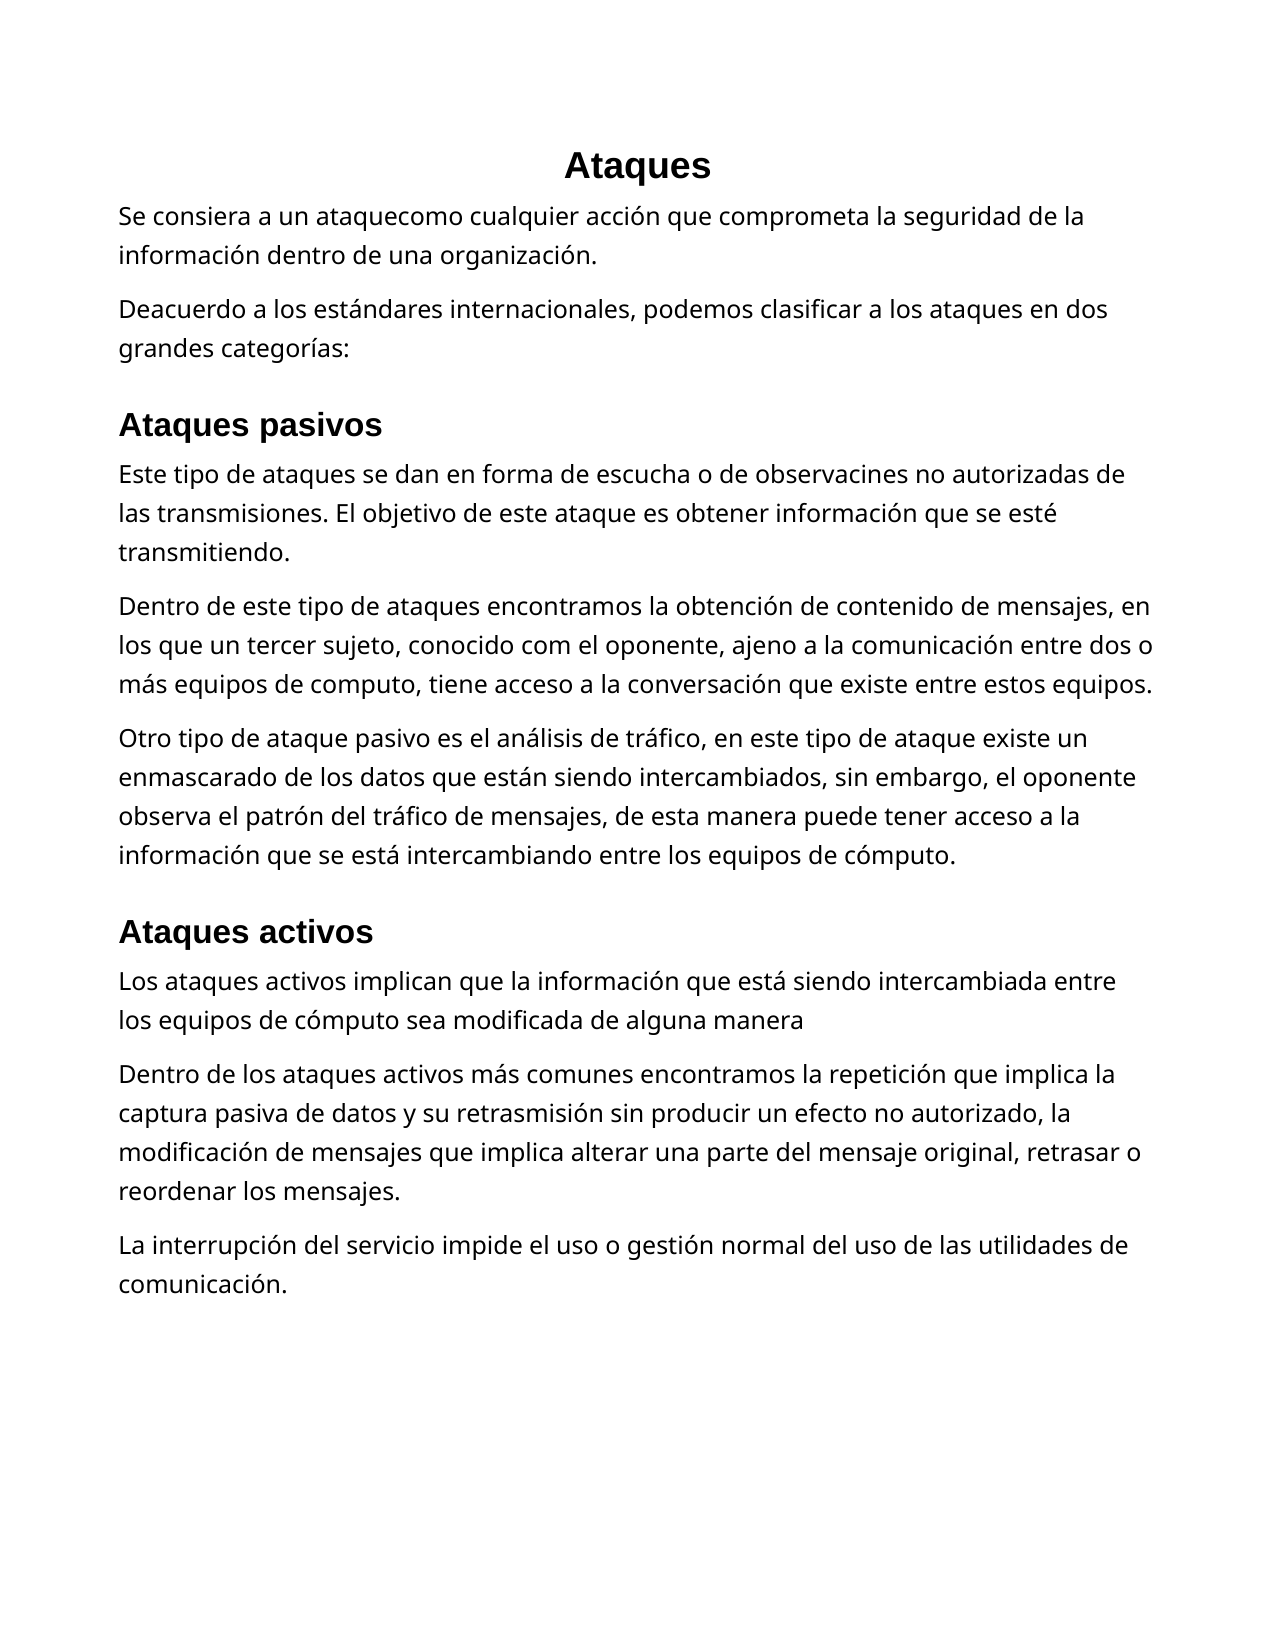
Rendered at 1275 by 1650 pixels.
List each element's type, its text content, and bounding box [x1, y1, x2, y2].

text Otro tipo de ataque pasivo es el análisis de tráfico, en este tipo de ataque existe un enmascarado de los datos que están siendo intercambiados, sin embargo, el oponente observa el patrón del tráfico de mensajes, de esta manera puede tener acceso a la información que se está intercambiando entre los equipos de cómputo. [118, 721, 1157, 872]
subtitle Ataques pasivos [118, 405, 1157, 444]
text Los ataques activos implican que la información que está siendo intercambiada entre los equipos de cómputo sea modificada de alguna manera [118, 963, 1157, 1037]
text Se consiera a un ataquecomo cualquier acción que comprometa la seguridad de la información dentro de una organización. [118, 199, 1157, 272]
text Este tipo de ataques se dan en forma de escucha o de observacines no autorizadas de las transmisiones. El objetivo de este ataque es obtener información que se esté transmitiendo. [118, 456, 1157, 569]
text Deacuerdo a los estándares internacionales, podemos clasificar a los ataques en dos grandes categorías: [118, 292, 1157, 365]
subtitle Ataques [118, 143, 1157, 186]
text Dentro de los ataques activos más comunes encontramos la repetición que implica la captura pasiva de datos y su retrasmisión sin producir un efecto no autorizado, la modificación de mensajes que implica alterar una parte del mensaje original, retrasar o reordenar los mensajes. [118, 1056, 1157, 1208]
text Dentro de este tipo de ataques encontramos la obtención de contenido de mensajes, en los que un tercer sujeto, conocido com el oponente, ajeno a la comunicación entre dos o más equipos de computo, tiene acceso a la conversación que existe entre estos equipos. [118, 588, 1157, 701]
subtitle Ataques activos [118, 913, 1157, 951]
text La interrupción del servicio impide el uso o gestión normal del uso de las utilidades de comunicación. [118, 1228, 1157, 1301]
